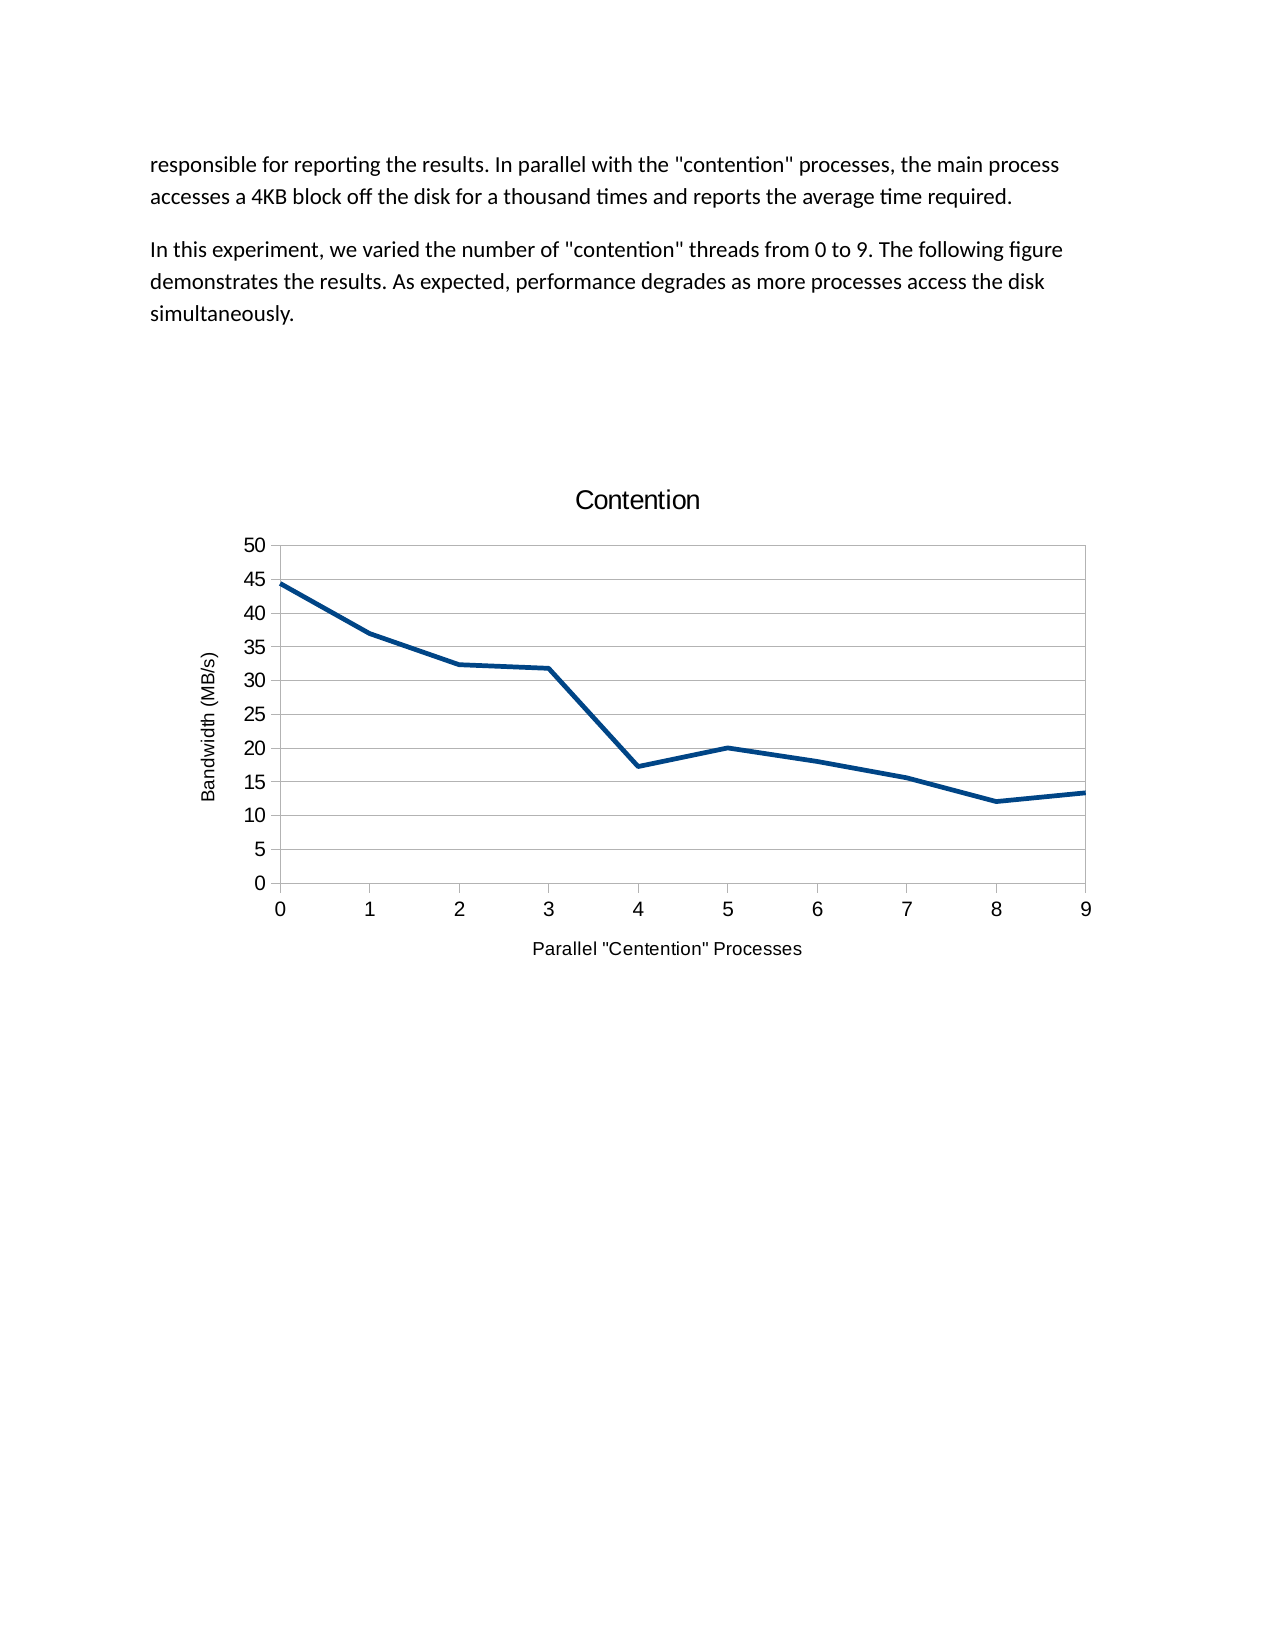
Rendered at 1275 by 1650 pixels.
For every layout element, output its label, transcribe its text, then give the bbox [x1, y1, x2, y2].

text responsible for reporting the results. In parallel with the "contention" processes, the main process accesses a 4KB block off the disk for a thousand times and reports the average time required. [150, 150, 1125, 210]
text In this experiment, we varied the number of "contention" threads from 0 to 9. The following figure demonstrates the results. As expected, performance degrades as more processes access the disk simultaneously. [150, 235, 1125, 328]
